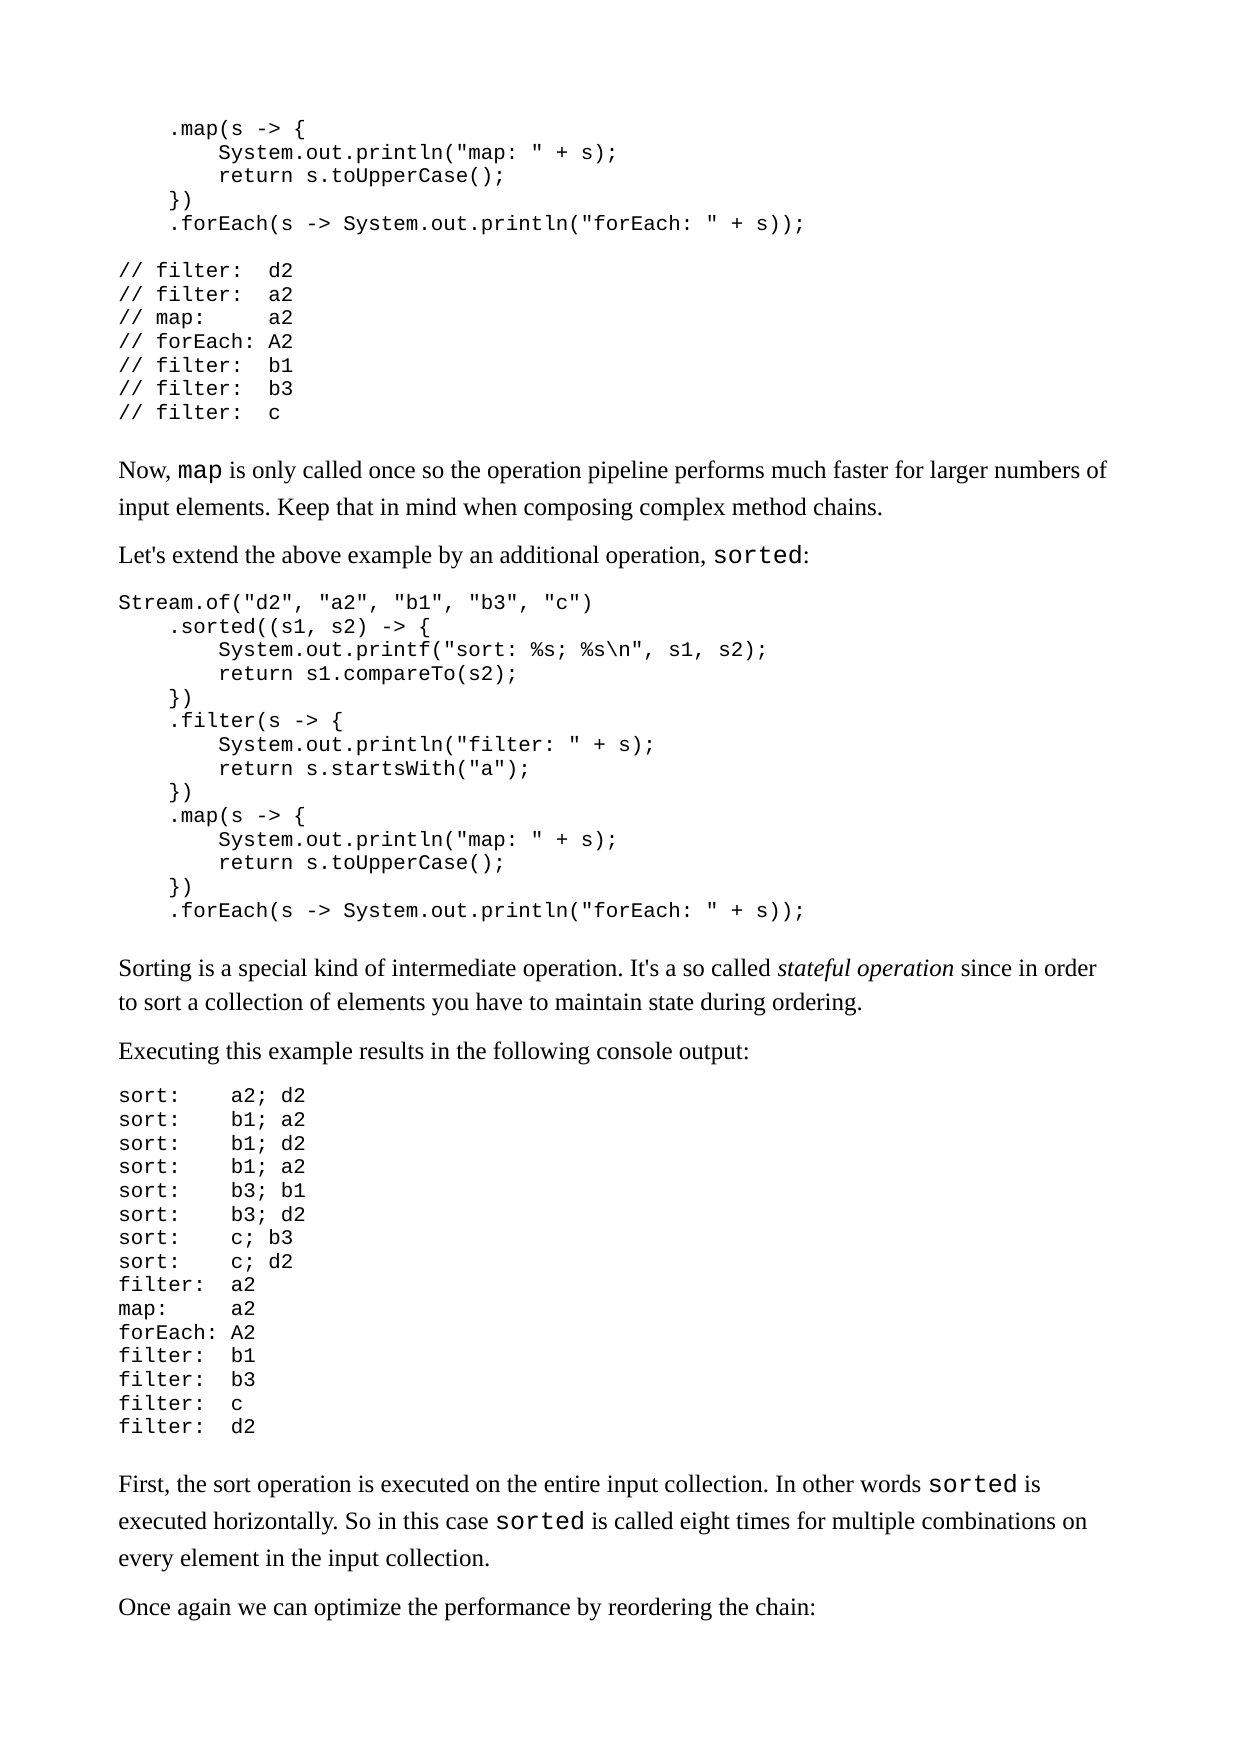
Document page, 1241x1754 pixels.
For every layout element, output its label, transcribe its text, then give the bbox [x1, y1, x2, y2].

text return s.toUpperCase(); [118, 165, 1122, 189]
text }) [118, 781, 1122, 805]
text return s.startsWith("a"); [118, 758, 1122, 781]
text // filter: b3 [118, 378, 1122, 402]
text .map(s -> { [118, 805, 1122, 829]
text return s.toUpperCase(); [118, 852, 1122, 876]
text filter: d2 [118, 1416, 1122, 1440]
text return s1.compareTo(s2); [118, 663, 1122, 687]
text }) [118, 687, 1122, 710]
text filter: c [118, 1393, 1122, 1416]
text forEach: A2 [118, 1322, 1122, 1345]
text .forEach(s -> System.out.println("forEach: " + s)); [118, 899, 1122, 923]
text .filter(s -> { [118, 710, 1122, 734]
text Sorting is a special kind of intermediate operation. It's a so called stateful operation since in order to sort a collection of elements you have to maintain state during ordering. [118, 953, 1122, 1016]
text sort: c; d2 [118, 1251, 1122, 1274]
text Let's extend the above example by an additional operation, sorted: [118, 541, 1122, 571]
text System.out.println("map: " + s); [118, 829, 1122, 852]
text sort: b1; d2 [118, 1133, 1122, 1156]
text filter: b3 [118, 1369, 1122, 1393]
text // filter: c [118, 402, 1122, 426]
text sort: b1; a2 [118, 1109, 1122, 1133]
text // map: a2 [118, 307, 1122, 331]
text sort: b3; b1 [118, 1180, 1122, 1203]
text .map(s -> { [118, 118, 1122, 142]
text Now, map is only called once so the operation pipeline performs much faster for larger numbers of input elements. Keep that in mind when composing complex method chains. [118, 455, 1122, 520]
text filter: b1 [118, 1345, 1122, 1369]
text Executing this example results in the following console output: [118, 1036, 1122, 1065]
text sort: b1; a2 [118, 1156, 1122, 1180]
text // filter: d2 [118, 260, 1122, 284]
text filter: a2 [118, 1274, 1122, 1298]
text // filter: a2 [118, 284, 1122, 307]
text First, the sort operation is executed on the entire input collection. In other words sorted is executed horizontally. So in this case sorted is called eight times for multiple combinations on every element in the input collection. [118, 1469, 1122, 1571]
text }) [118, 189, 1122, 213]
text .sorted((s1, s2) -> { [118, 616, 1122, 639]
text Once again we can optimize the performance by reordering the chain: [118, 1592, 1122, 1620]
text map: a2 [118, 1298, 1122, 1322]
text System.out.printf("sort: %s; %s\n", s1, s2); [118, 639, 1122, 663]
text // filter: b1 [118, 354, 1122, 378]
text System.out.println("filter: " + s); [118, 734, 1122, 758]
text Stream.of("d2", "a2", "b1", "b3", "c") [118, 592, 1122, 616]
text sort: b3; d2 [118, 1203, 1122, 1227]
text // forEach: A2 [118, 331, 1122, 354]
text .forEach(s -> System.out.println("forEach: " + s)); [118, 213, 1122, 236]
text System.out.println("map: " + s); [118, 142, 1122, 165]
text }) [118, 876, 1122, 899]
text sort: a2; d2 [118, 1085, 1122, 1109]
text sort: c; b3 [118, 1227, 1122, 1251]
